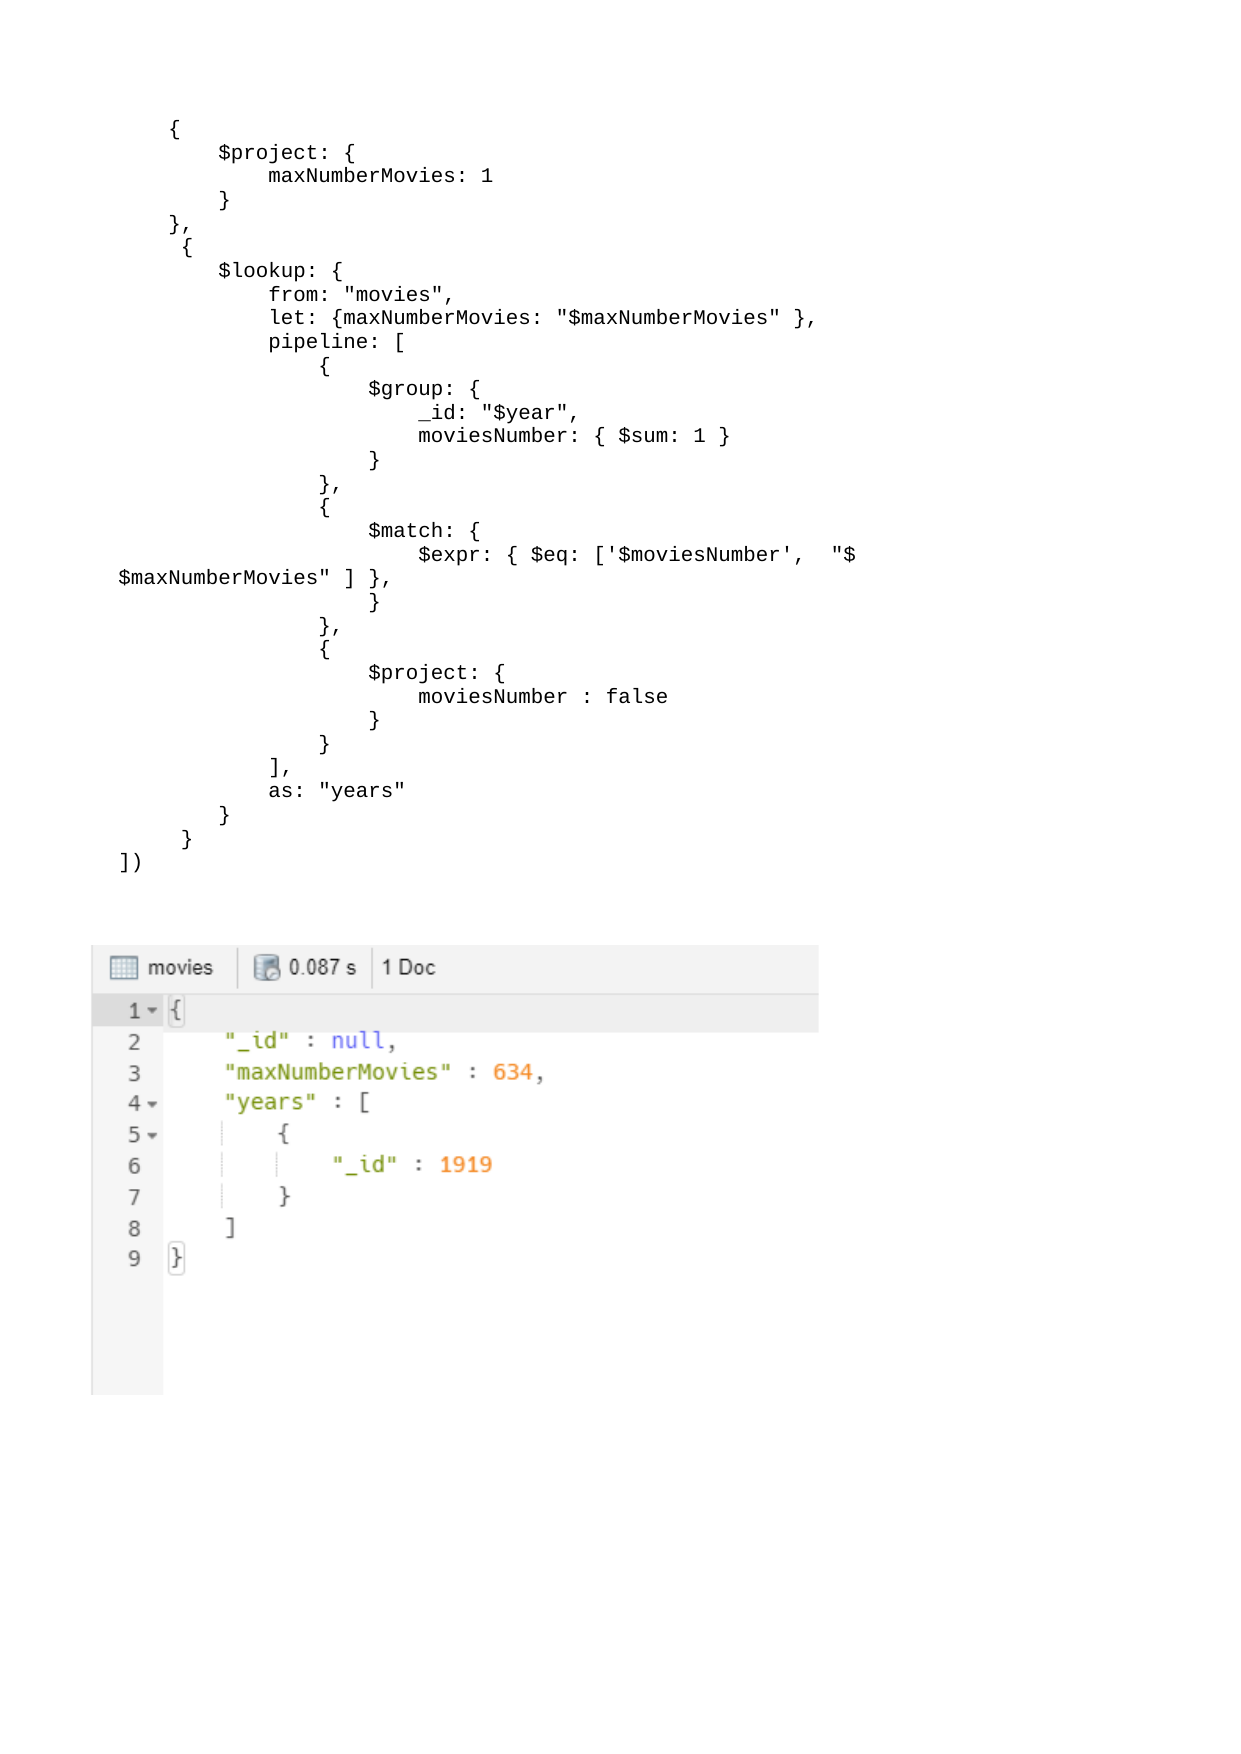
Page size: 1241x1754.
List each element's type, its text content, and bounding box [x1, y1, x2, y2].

text $match: { [118, 520, 1122, 544]
picture [79, 945, 819, 1395]
text { [118, 496, 1122, 520]
text } [118, 827, 1122, 851]
text moviesNumber: { $sum: 1 } [118, 426, 1122, 449]
text { [118, 638, 1122, 662]
text $project: { [118, 142, 1122, 165]
text { [118, 118, 1122, 142]
text pipeline: [ [118, 331, 1122, 354]
text } [118, 733, 1122, 757]
text from: "movies", [118, 284, 1122, 307]
text }, [118, 473, 1122, 496]
text } [118, 591, 1122, 615]
text } [118, 804, 1122, 827]
text $project: { [118, 662, 1122, 686]
text maxNumberMovies: 1 [118, 165, 1122, 189]
text }, [118, 213, 1122, 236]
text { [118, 236, 1122, 260]
text ]) [118, 851, 1122, 875]
text $lookup: { [118, 260, 1122, 284]
text $expr: { $eq: ['$moviesNumber', "$$maxNumberMovies" ] }, [118, 544, 1122, 591]
text _id: "$year", [118, 402, 1122, 426]
text { [118, 354, 1122, 378]
text let: {maxNumberMovies: "$maxNumberMovies" }, [118, 307, 1122, 331]
text $group: { [118, 378, 1122, 402]
text } [118, 709, 1122, 733]
text ], [118, 757, 1122, 780]
text } [118, 189, 1122, 213]
text as: "years" [118, 780, 1122, 804]
text }, [118, 615, 1122, 638]
text } [118, 449, 1122, 473]
text moviesNumber : false [118, 686, 1122, 709]
